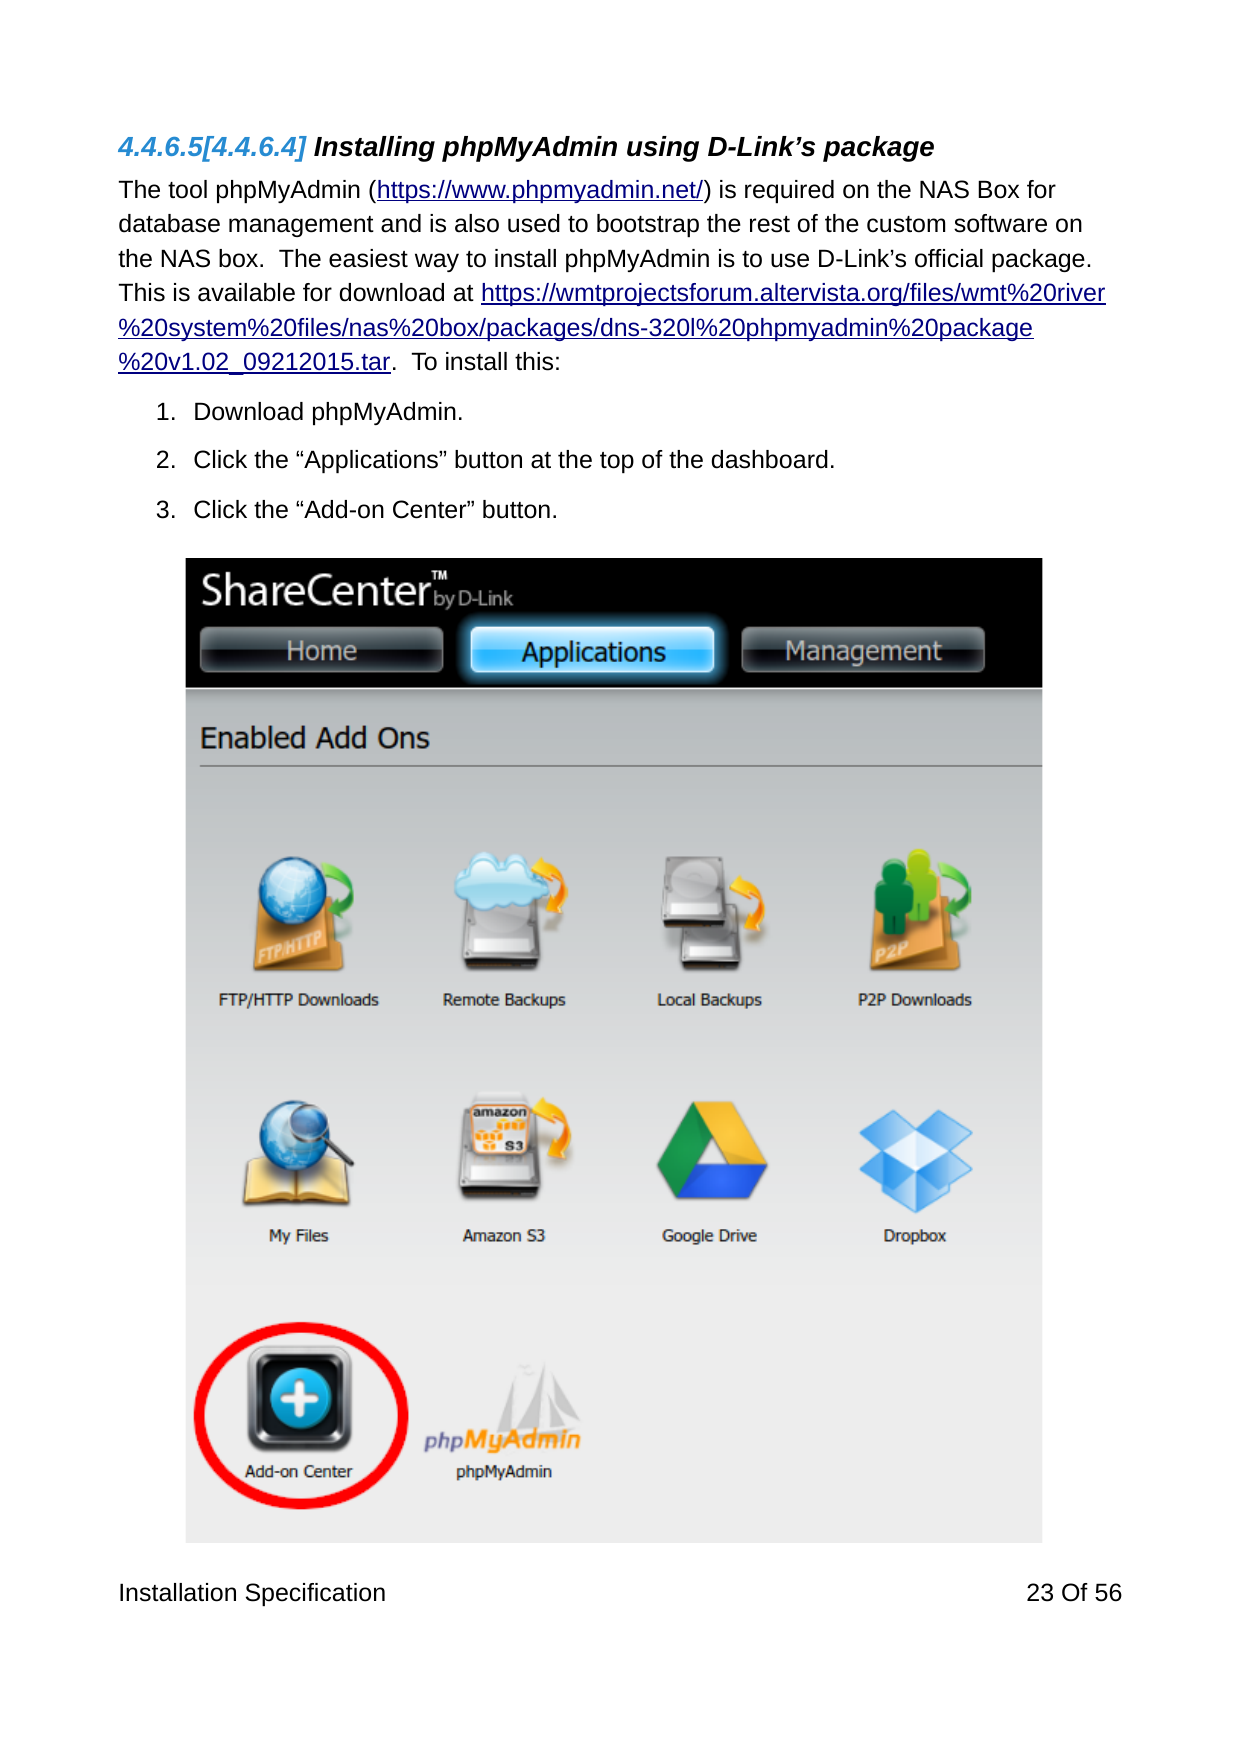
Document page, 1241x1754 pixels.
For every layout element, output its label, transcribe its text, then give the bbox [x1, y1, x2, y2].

text The tool phpMyAdmin (https://www.phpmyadmin.net/) is required on the NAS Box for database management and is also used to bootstrap the rest of the custom software on the NAS box. The easiest way to install phpMyAdmin is to use D-Link’s official package. This is available for download at https://wmtprojectsforum.altervista.org/files/wmt%20river%20system%20files/nas%20box/packages/dns-320l%20phpmyadmin%20package%20v1.02_09212015.tar. To install this: [118, 175, 1122, 376]
list Click the “Applications” button at the top of the dashboard. [156, 446, 1122, 474]
subtitle Installing phpMyAdmin using D-Link’s package [118, 131, 1122, 162]
list Download phpMyAdmin. [156, 396, 1122, 425]
list Click the “Add-on Center” button. [156, 494, 1122, 523]
picture [185, 558, 1043, 1543]
